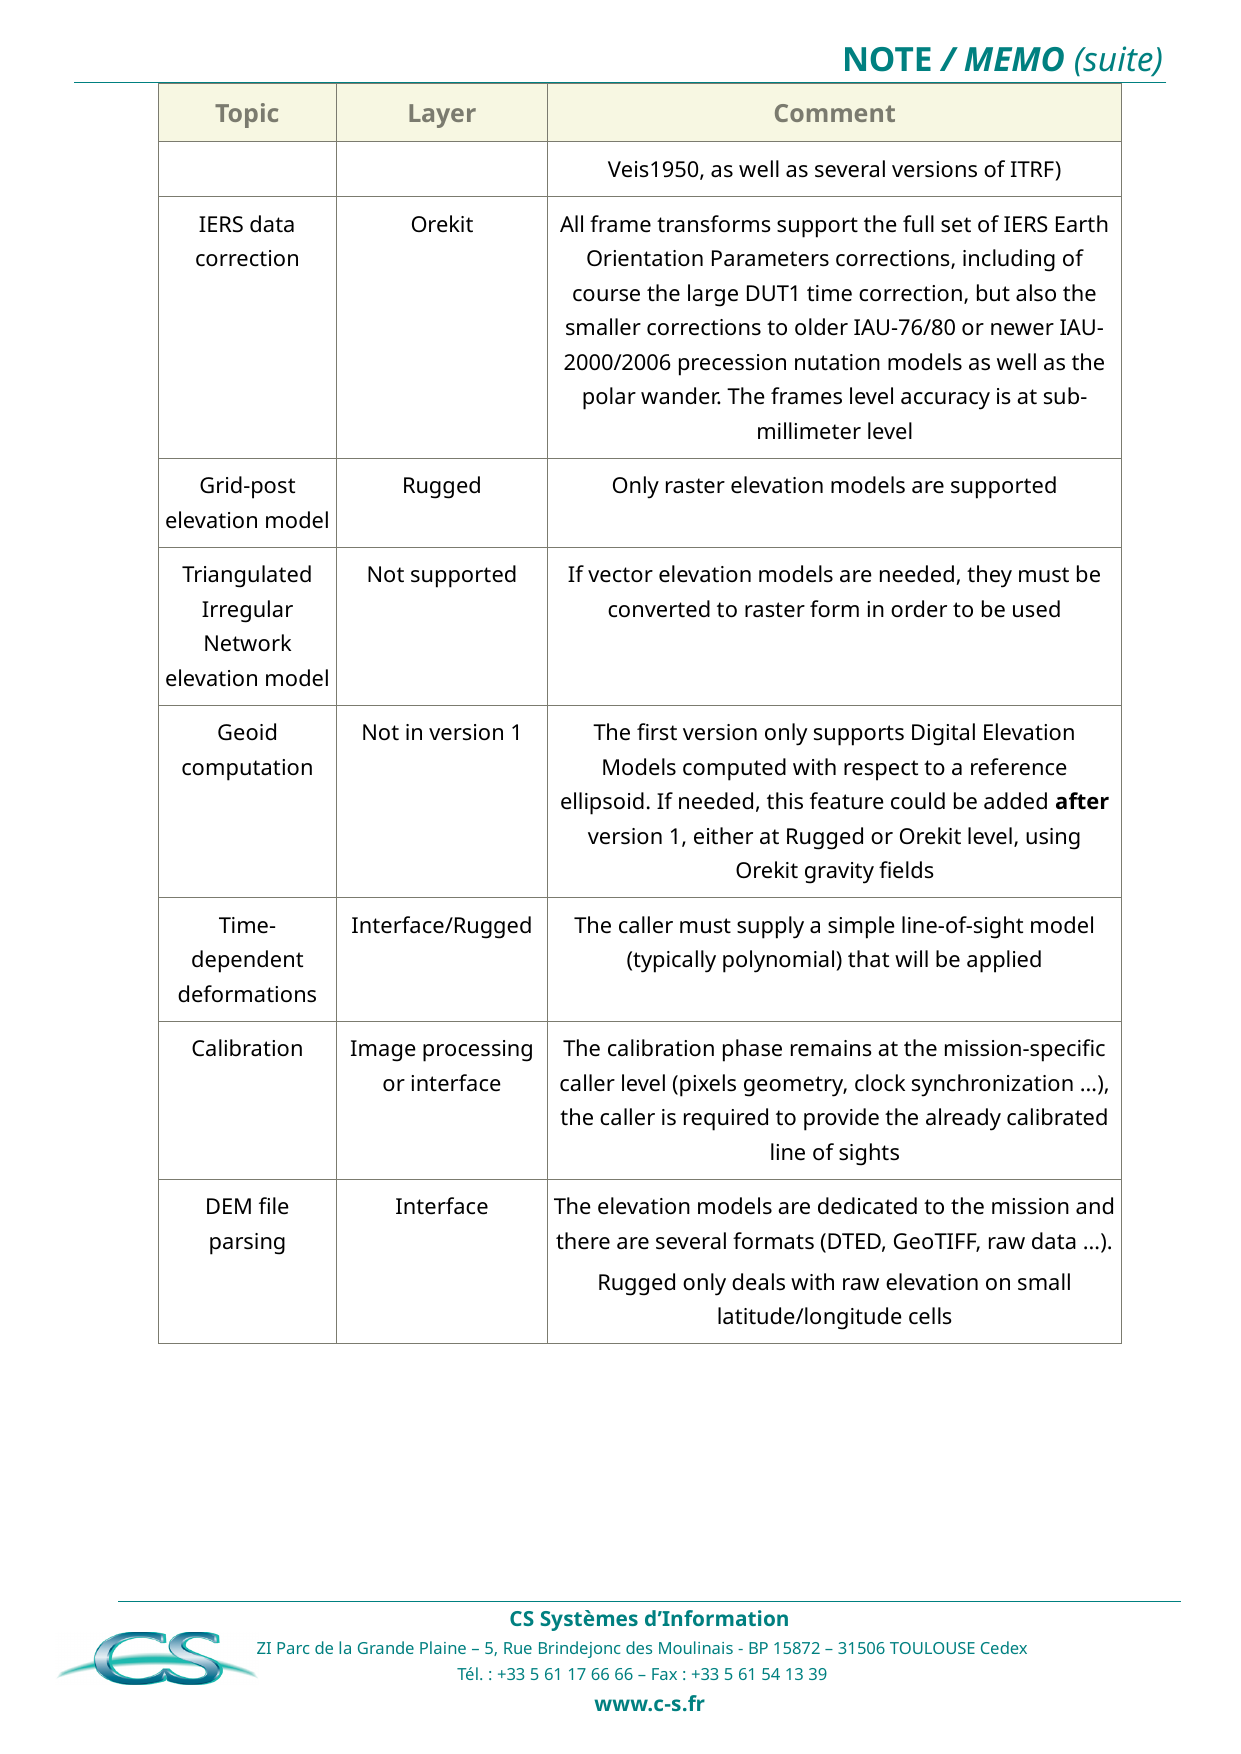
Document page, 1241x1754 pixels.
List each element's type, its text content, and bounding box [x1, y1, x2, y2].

table_cell Orekit [337, 197, 547, 457]
table_cell Geoid computation [159, 706, 336, 897]
table_cell Only raster elevation models are supported [548, 459, 1121, 547]
table_cell Calibration [159, 1022, 336, 1179]
table_cell DEM file parsing [159, 1180, 336, 1343]
table_cell Image processing or interface [337, 1022, 547, 1179]
table_cell The first version only supports Digital Elevation Models computed with respect to a reference ellipsoid. If needed, this feature could be added after version 1, either at Rugged or Orekit level, using Orekit gravity fields [548, 706, 1121, 897]
table_header Layer [337, 84, 547, 141]
table_cell Not supported [337, 548, 547, 704]
table_cell Triangulated Irregular Network elevation model [159, 548, 336, 704]
table_header Topic [159, 84, 336, 141]
table_cell Interface [337, 1180, 547, 1343]
table_cell All frame transforms support the full set of IERS Earth Orientation Parameters corrections, including of course the large DUT1 time correction, but also the smaller corrections to older IAU-76/80 or newer IAU-2000/2006 precession nutation models as well as the polar wander. The frames level accuracy is at sub-millimeter level [548, 197, 1121, 457]
table_header Comment [548, 84, 1121, 141]
picture [55, 1632, 259, 1685]
table_cell Time-dependent deformations [159, 898, 336, 1021]
table_cell The calibration phase remains at the mission-specific caller level (pixels geometry, clock synchronization …), the caller is required to provide the already calibrated line of sights [548, 1022, 1121, 1179]
table_cell Veis1950, as well as several versions of ITRF) [548, 142, 1121, 196]
table_cell Grid-post elevation model [159, 459, 336, 547]
table_cell Rugged [337, 459, 547, 547]
table_cell Not in version 1 [337, 706, 547, 897]
table_cell The caller must supply a simple line-of-sight model (typically polynomial) that will be applied [548, 898, 1121, 1021]
table_cell [337, 142, 547, 196]
table_cell [159, 142, 336, 196]
table_cell IERS data correction [159, 197, 336, 457]
table_cell The elevation models are dedicated to the mission and there are several formats (DTED, GeoTIFF, raw data …). Rugged only deals with raw elevation on small latitude/longitude cells [548, 1180, 1121, 1343]
table_cell Interface/Rugged [337, 898, 547, 1021]
table_cell If vector elevation models are needed, they must be converted to raster form in order to be used [548, 548, 1121, 704]
